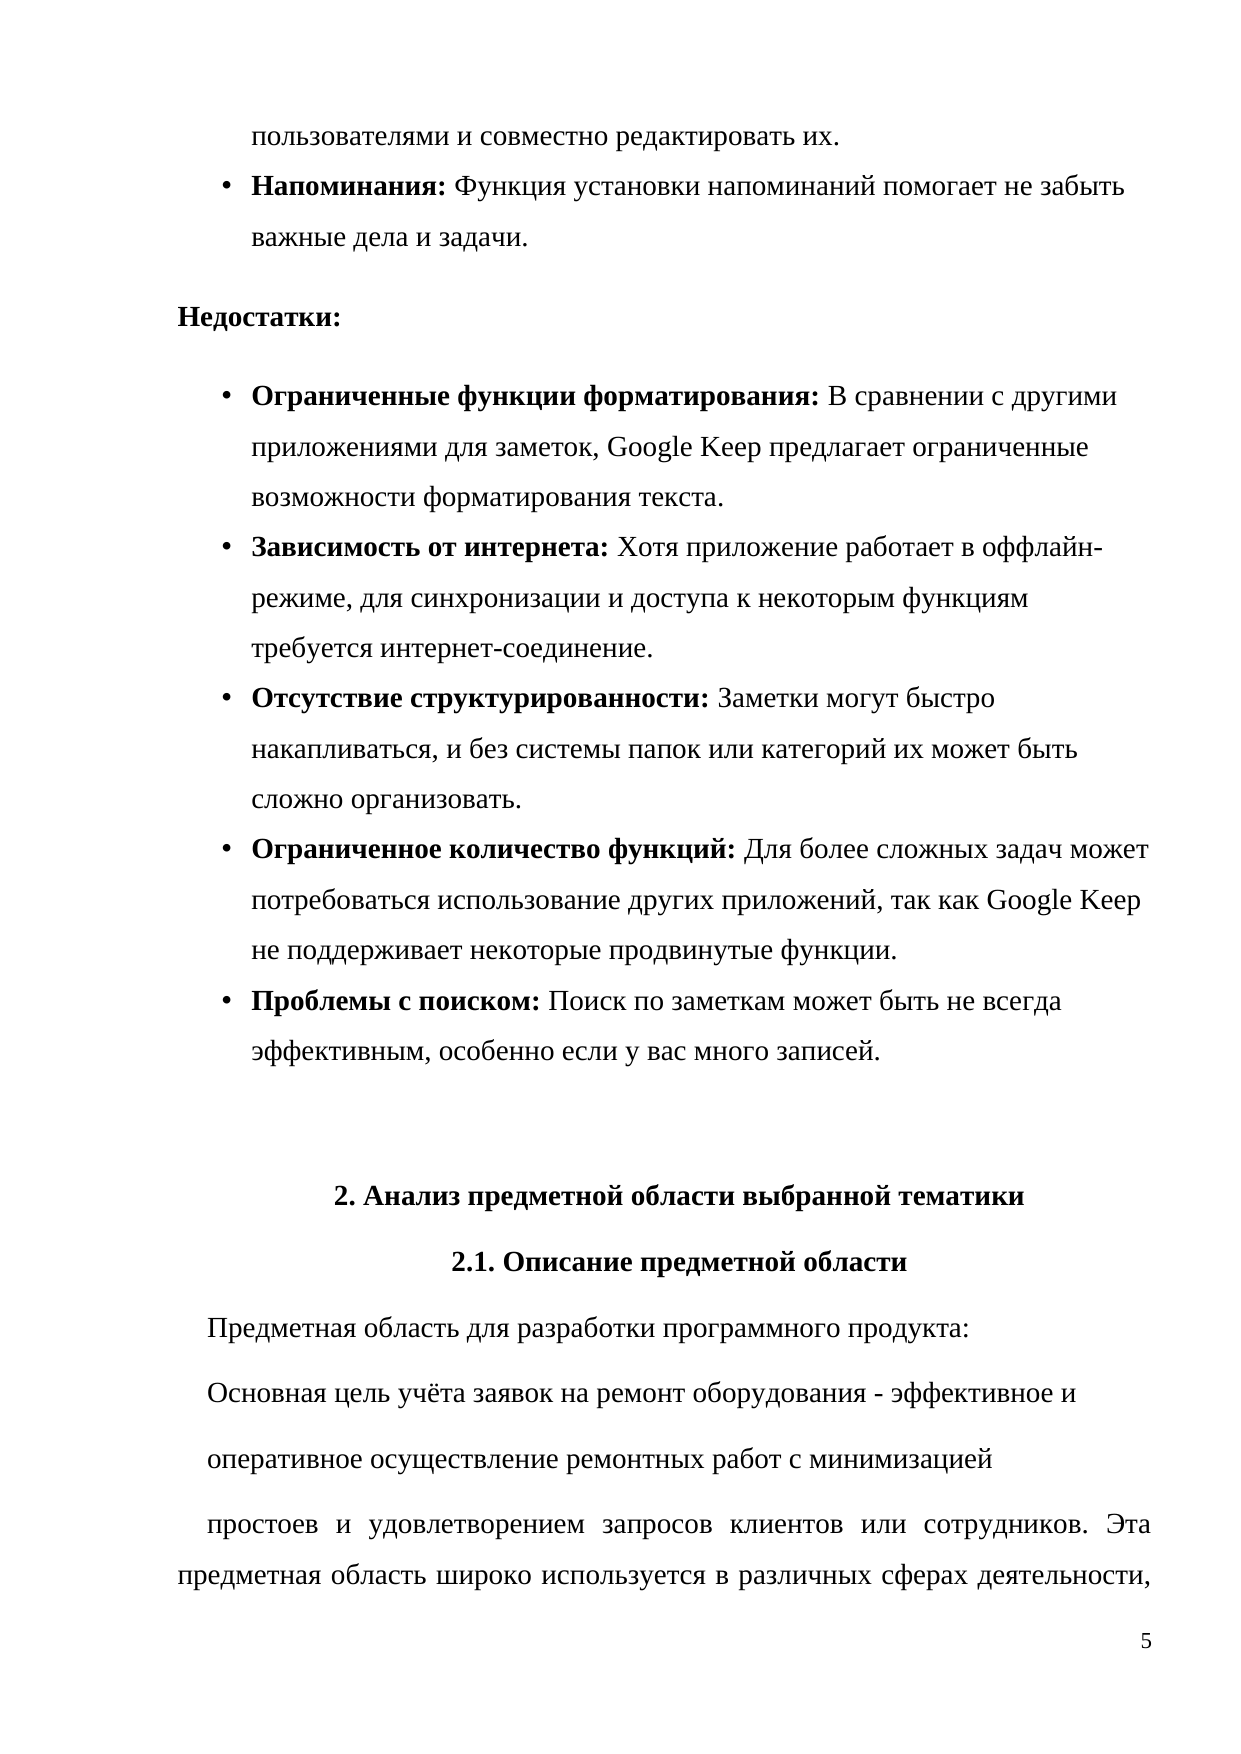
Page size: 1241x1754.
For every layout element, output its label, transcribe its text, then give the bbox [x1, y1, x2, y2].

subtitle 2. Анализ предметной области выбранной тематики [177, 1178, 1152, 1212]
text оперативное осуществление ремонтных работ с минимизацией [177, 1441, 1152, 1474]
list Отсутствие структурированности: Заметки могут быстро накапливаться, и без системы папок или категорий их может быть сложно организовать. [222, 681, 1152, 815]
list Проблемы с поиском: Поиск по заметкам может быть не всегда эффективным, особенно если у вас много записей. [222, 983, 1152, 1067]
list Ограниченные функции форматирования: В сравнении с другими приложениями для заметок, Google Keep предлагает ограниченные возможности форматирования текста. [222, 378, 1152, 513]
text простоев и удовлетворением запросов клиентов или сотрудников. Эта предметная область широко используется в различных сферах деятельности, [177, 1507, 1152, 1590]
list Напоминания: Функция установки напоминаний помогает не забыть важные дела и задачи. [222, 168, 1152, 252]
subtitle 2.1. Описание предметной области [177, 1244, 1152, 1278]
text Недостатки: [177, 299, 1152, 332]
text Основная цель учёта заявок на ремонт оборудования - эффективное и [177, 1375, 1152, 1409]
list пользователями и совместно редактировать их. [222, 118, 1152, 152]
text Предметная область для разработки программного продукта: [177, 1310, 1152, 1343]
list Ограниченное количество функций: Для более сложных задач может потребоваться использование других приложений, так как Google Keep не поддерживает некоторые продвинутые функции. [222, 832, 1152, 966]
list Зависимость от интернета: Хотя приложение работает в оффлайн-режиме, для синхронизации и доступа к некоторым функциям требуется интернет-соединение. [222, 529, 1152, 664]
